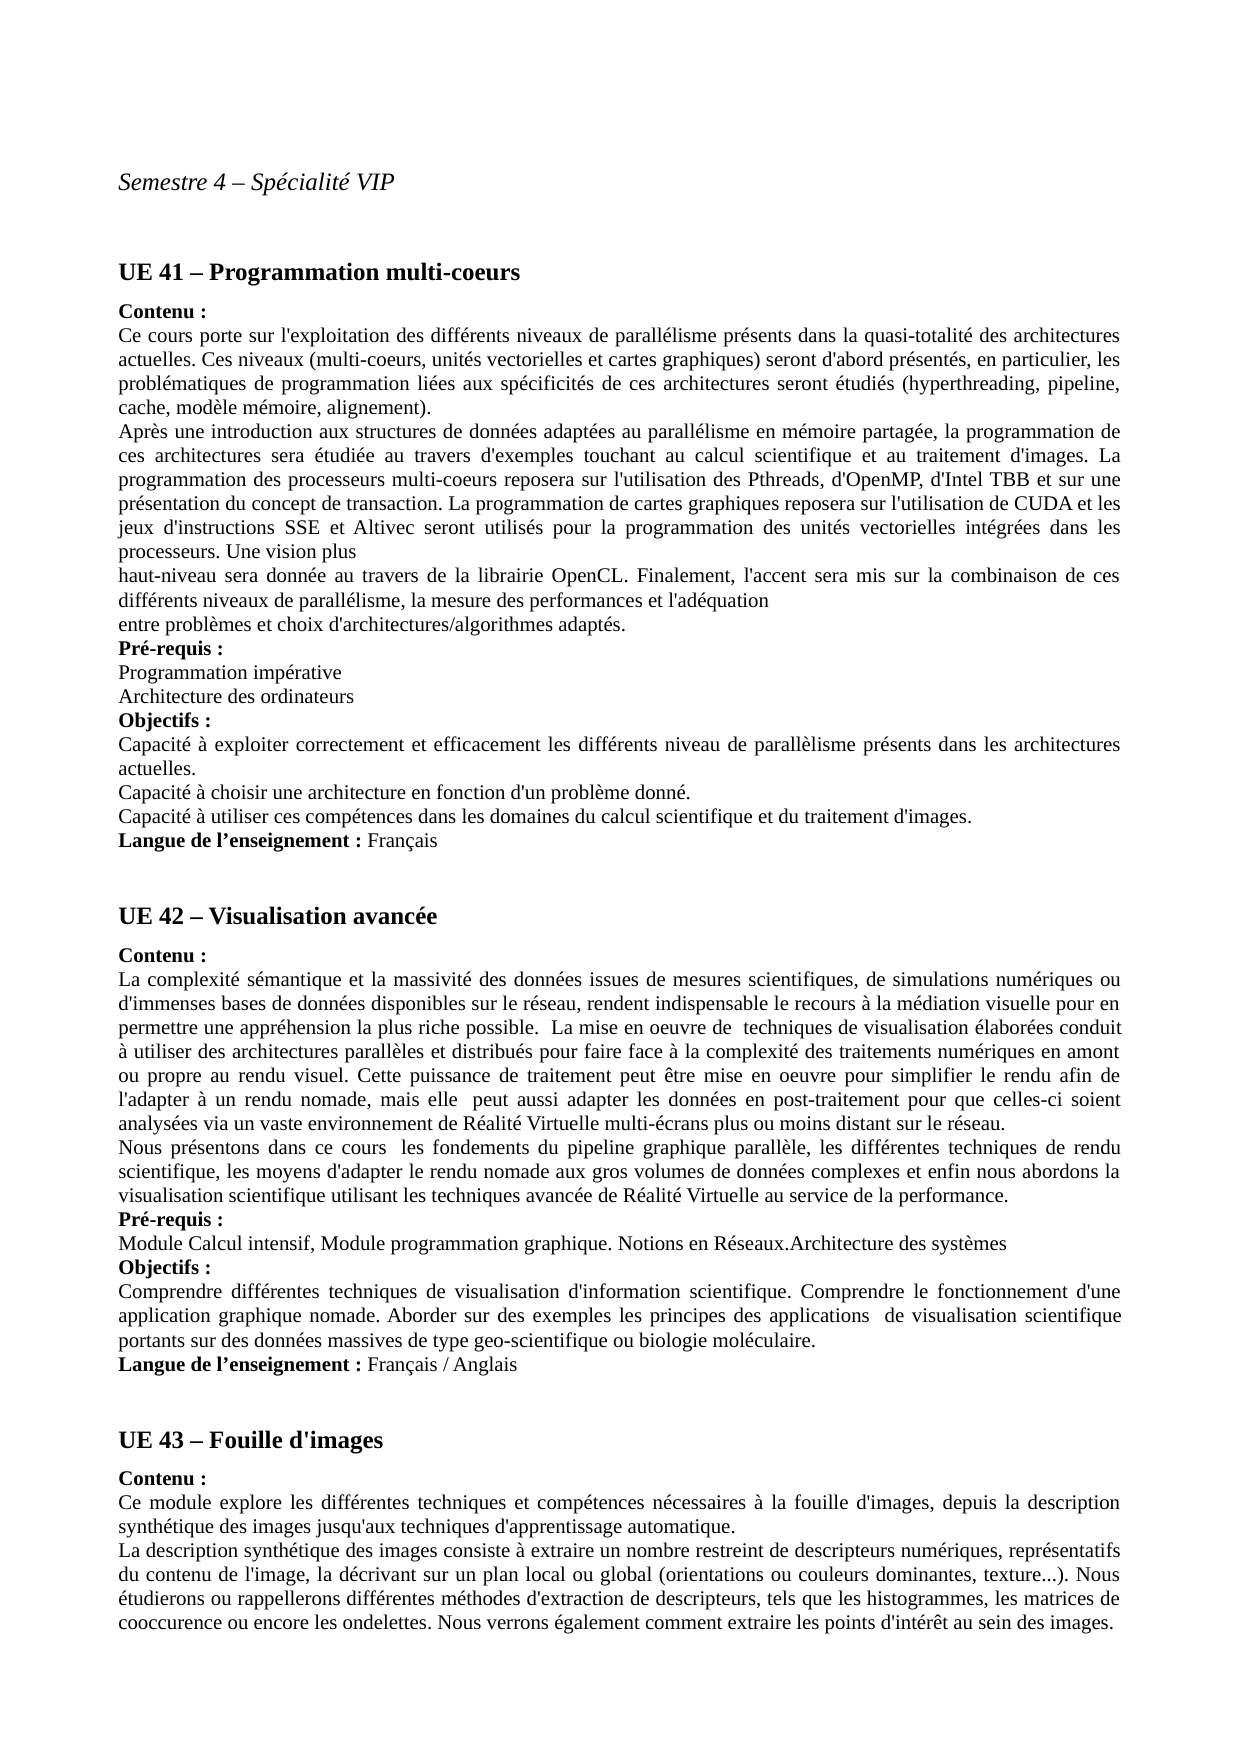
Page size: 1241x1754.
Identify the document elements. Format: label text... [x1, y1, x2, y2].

text Capacité à utiliser ces compétences dans les domaines du calcul scientifique et du traitement d'images. [118, 804, 1122, 828]
text Ce module explore les différentes techniques et compétences nécessaires à la fouille d'images, depuis la description synthétique des images jusqu'aux techniques d'apprentissage automatique. [118, 1490, 1122, 1538]
text Après une introduction aux structures de données adaptées au parallélisme en mémoire partagée, la programmation de ces architectures sera étudiée au travers d'exemples touchant au calcul scientifique et au traitement d'images. La programmation des processeurs multi-coeurs reposera sur l'utilisation des Pthreads, d'OpenMP, d'Intel TBB et sur une présentation du concept de transaction. La programmation de cartes graphiques reposera sur l'utilisation de CUDA et les jeux d'instructions SSE et Altivec seront utilisés pour la programmation des unités vectorielles intégrées dans les processeurs. Une vision plus [118, 419, 1122, 563]
text Langue de l’enseignement : Français [118, 828, 1122, 852]
text Architecture des ordinateurs [118, 684, 1122, 708]
text Programmation impérative [118, 660, 1122, 684]
text Langue de l’enseignement : Français / Anglais [118, 1352, 1122, 1376]
text Capacité à choisir une architecture en fonction d'un problème donné. [118, 780, 1122, 804]
text haut-niveau sera donnée au travers de la librairie OpenCL. Finalement, l'accent sera mis sur la combinaison de ces différents niveaux de parallélisme, la mesure des performances et l'adéquation [118, 563, 1122, 612]
text La complexité sémantique et la massivité des données issues de mesures scientifiques, de simulations numériques ou d'immenses bases de données disponibles sur le réseau, rendent indispensable le recours à la médiation visuelle pour en permettre une appréhension la plus riche possible. La mise en oeuvre de techniques de visualisation élaborées conduit à utiliser des architectures parallèles et distribués pour faire face à la complexité des traitements numériques en amont ou propre au rendu visuel. Cette puissance de traitement peut être mise en oeuvre pour simplifier le rendu afin de l'adapter à un rendu nomade, mais elle peut aussi adapter les données en post-traitement pour que celles-ci soient analysées via un vaste environnement de Réalité Virtuelle multi-écrans plus ou moins distant sur le réseau. [118, 967, 1122, 1135]
text Contenu : [118, 1466, 1122, 1490]
subtitle UE 42 – Visualisation avancée [118, 901, 1122, 930]
text Pré-requis : [118, 636, 1122, 660]
text Capacité à exploiter correctement et efficacement les différents niveau de parallèlisme présents dans les architectures actuelles. [118, 732, 1122, 780]
text Contenu : [118, 942, 1122, 967]
text entre problèmes et choix d'architectures/algorithmes adaptés. [118, 612, 1122, 636]
text Pré-requis : [118, 1207, 1122, 1231]
text Nous présentons dans ce cours les fondements du pipeline graphique parallèle, les différentes techniques de rendu scientifique, les moyens d'adapter le rendu nomade aux gros volumes de données complexes et enfin nous abordons la visualisation scientifique utilisant les techniques avancée de Réalité Virtuelle au service de la performance. [118, 1135, 1122, 1207]
text Objectifs : [118, 1255, 1122, 1279]
subtitle UE 41 – Programmation multi-coeurs [118, 257, 1122, 286]
text Comprendre différentes techniques de visualisation d'information scientifique. Comprendre le fonctionnement d'une application graphique nomade. Aborder sur des exemples les principes des applications de visualisation scientifique portants sur des données massives de type geo-scientifique ou biologie moléculaire. [118, 1279, 1122, 1352]
subtitle UE 43 – Fouille d'images [118, 1425, 1122, 1453]
text Module Calcul intensif, Module programmation graphique. Notions en Réseaux.Architecture des systèmes [118, 1231, 1122, 1255]
text Objectifs : [118, 708, 1122, 732]
text La description synthétique des images consiste à extraire un nombre restreint de descripteurs numériques, représentatifs du contenu de l'image, la décrivant sur un plan local ou global (orientations ou couleurs dominantes, texture...). Nous étudierons ou rappellerons différentes méthodes d'extraction de descripteurs, tels que les histogrammes, les matrices de cooccurence ou encore les ondelettes. Nous verrons également comment extraire les points d'intérêt au sein des images. [118, 1538, 1122, 1634]
text Contenu : [118, 299, 1122, 323]
subtitle Semestre 4 – Spécialité VIP [118, 167, 1122, 196]
text Ce cours porte sur l'exploitation des différents niveaux de parallélisme présents dans la quasi-totalité des architectures actuelles. Ces niveaux (multi-coeurs, unités vectorielles et cartes graphiques) seront d'abord présentés, en particulier, les problématiques de programmation liées aux spécificités de ces architectures seront étudiés (hyperthreading, pipeline, cache, modèle mémoire, alignement). [118, 323, 1122, 419]
